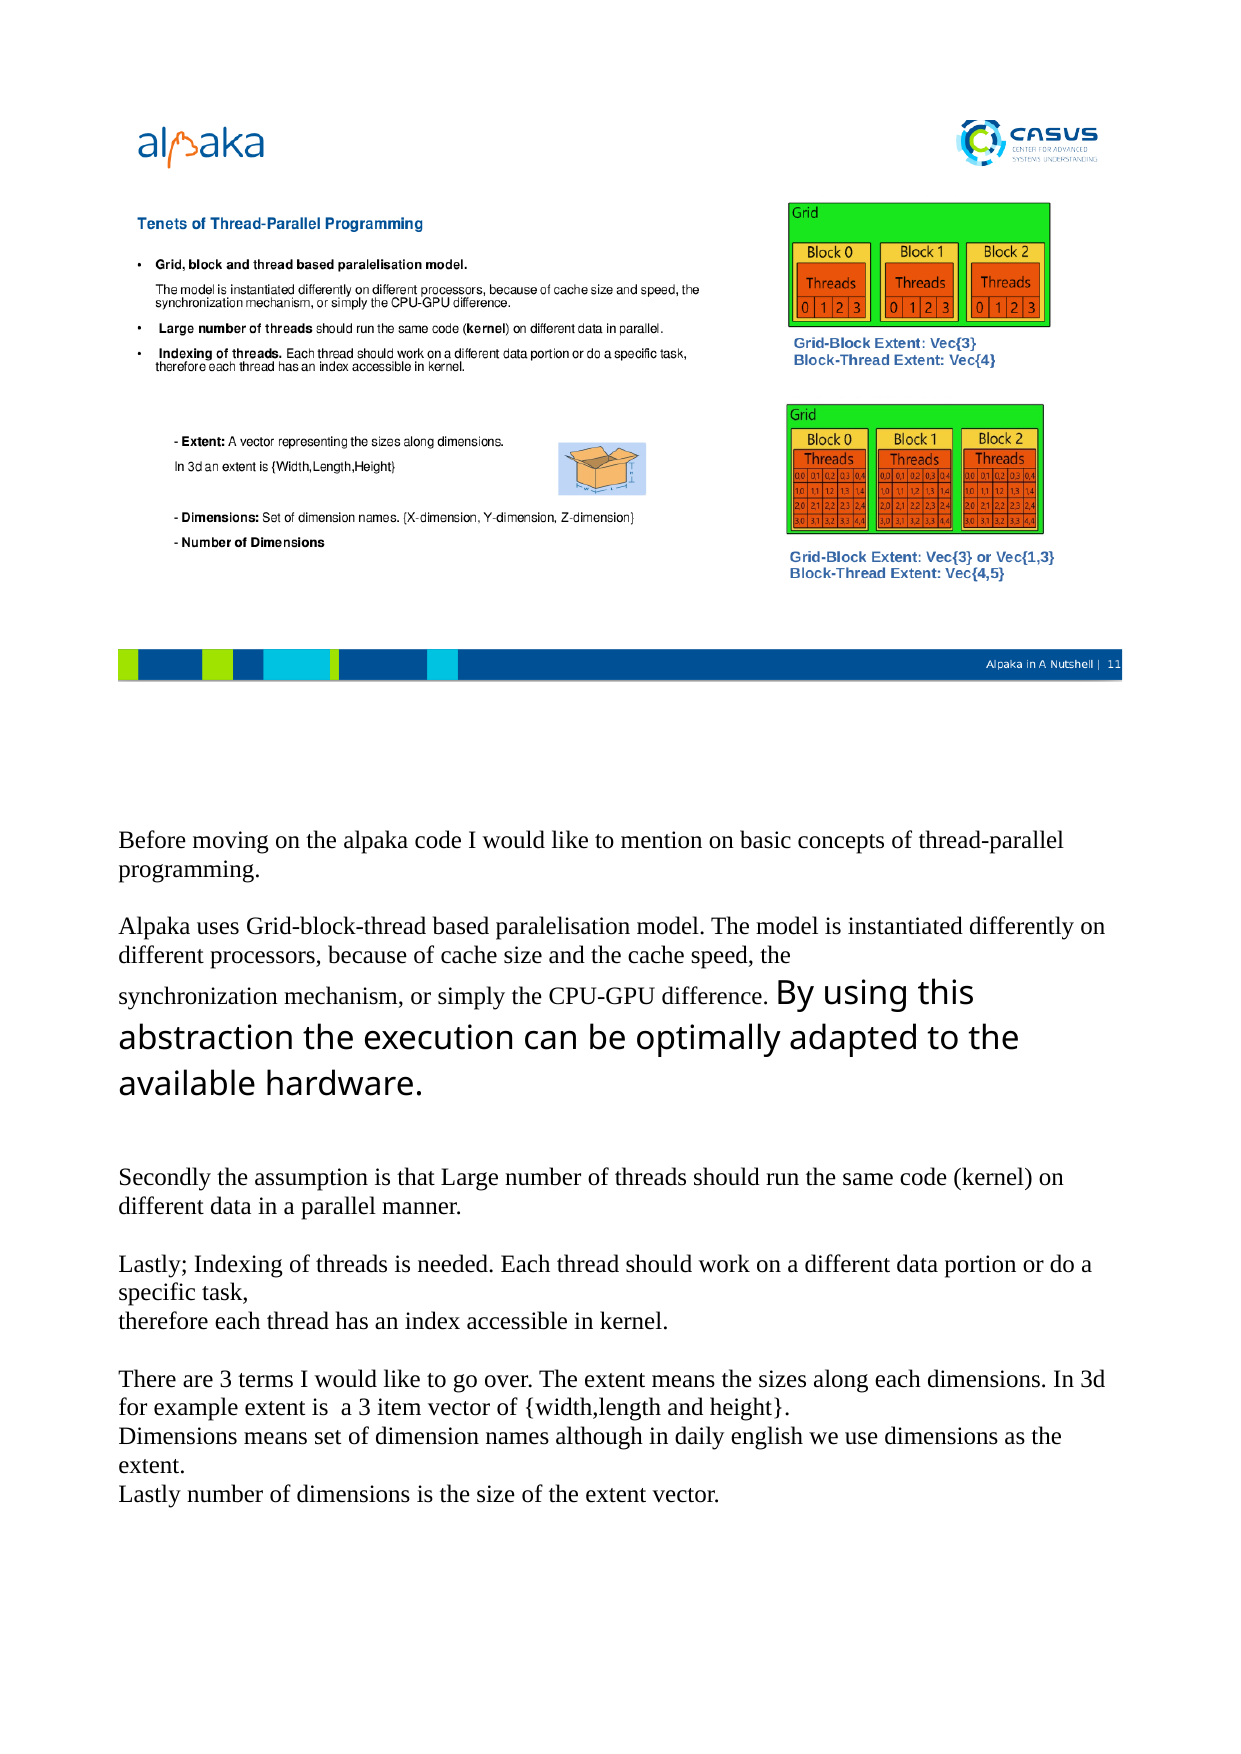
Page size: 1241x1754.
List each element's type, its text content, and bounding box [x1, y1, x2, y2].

text Dimensions means set of dimension names although in daily english we use dimensions as the extent. [118, 1421, 1122, 1479]
text Lastly; Indexing of threads is needed. Each thread should work on a different data portion or do a specific task, [118, 1249, 1122, 1306]
text therefore each thread has an index accessible in kernel. [118, 1306, 1122, 1335]
text Before moving on the alpaka code I would like to mention on basic concepts of thread-parallel programming. [118, 825, 1122, 882]
picture [118, 120, 1123, 682]
text Lastly number of dimensions is the size of the extent vector. [118, 1479, 1122, 1507]
text Secondly the assumption is that Large number of threads should run the same code (kernel) on different data in a parallel manner. [118, 1162, 1122, 1220]
text There are 3 terms I would like to go over. The extent means the sizes along each dimensions. In 3d for example extent is a 3 item vector of {width,length and height}. [118, 1364, 1122, 1421]
text synchronization mechanism, or simply the CPU-GPU difference. By using this abstraction the execution can be optimally adapted to the available hardware. [118, 969, 1122, 1105]
text Alpaka uses Grid-block-thread based paralelisation model. The model is instantiated differently on different processors, because of cache size and the cache speed, the [118, 911, 1122, 969]
